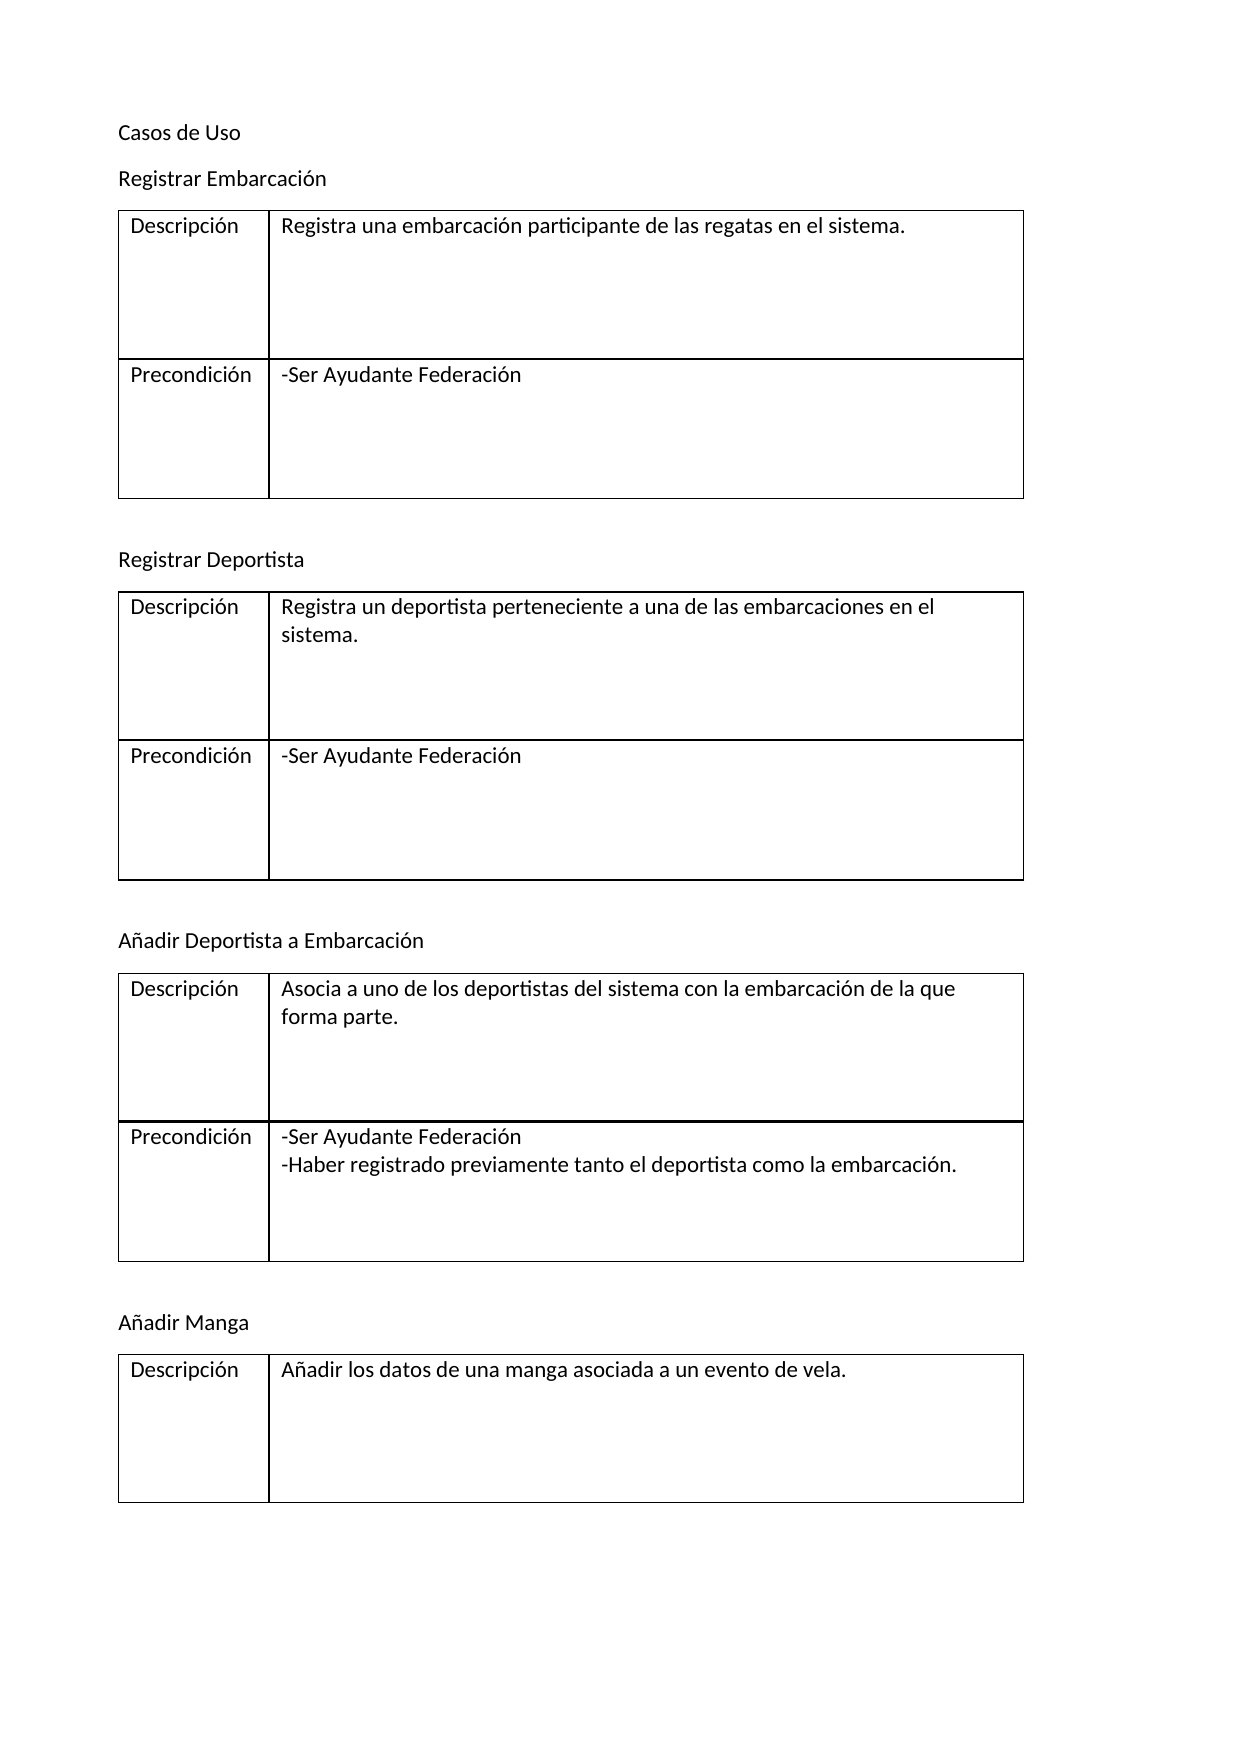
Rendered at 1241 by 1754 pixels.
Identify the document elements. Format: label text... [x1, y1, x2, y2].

table_header Registra una embarcación participante de las regatas en el sistema. [270, 211, 1023, 358]
text Registrar Deportista [118, 545, 1122, 573]
text Casos de Uso [118, 118, 1122, 146]
table_header Descripción [119, 211, 268, 358]
table_cell Precondición [119, 1123, 268, 1261]
table_header Añadir los datos de una manga asociada a un evento de vela. [270, 1355, 1023, 1502]
text Añadir Deportista a Embarcación [118, 927, 1122, 955]
table_cell -Ser Ayudante Federación [270, 741, 1023, 879]
table_header Descripción [119, 1355, 268, 1502]
table_header Registra un deportista perteneciente a una de las embarcaciones en el sistema. [270, 593, 1023, 739]
table_header Asocia a uno de los deportistas del sistema con la embarcación de la que forma parte. [270, 974, 1023, 1120]
text Añadir Manga [118, 1308, 1122, 1336]
table_cell -Ser Ayudante Federación [270, 360, 1023, 498]
text Registrar Embarcación [118, 164, 1122, 192]
table_header Descripción [119, 974, 268, 1120]
table_header Descripción [119, 593, 268, 739]
table_cell Precondición [119, 360, 268, 498]
table_cell -Ser Ayudante Federación -Haber registrado previamente tanto el deportista como la embarcación. [270, 1123, 1023, 1261]
table_cell Precondición [119, 741, 268, 879]
